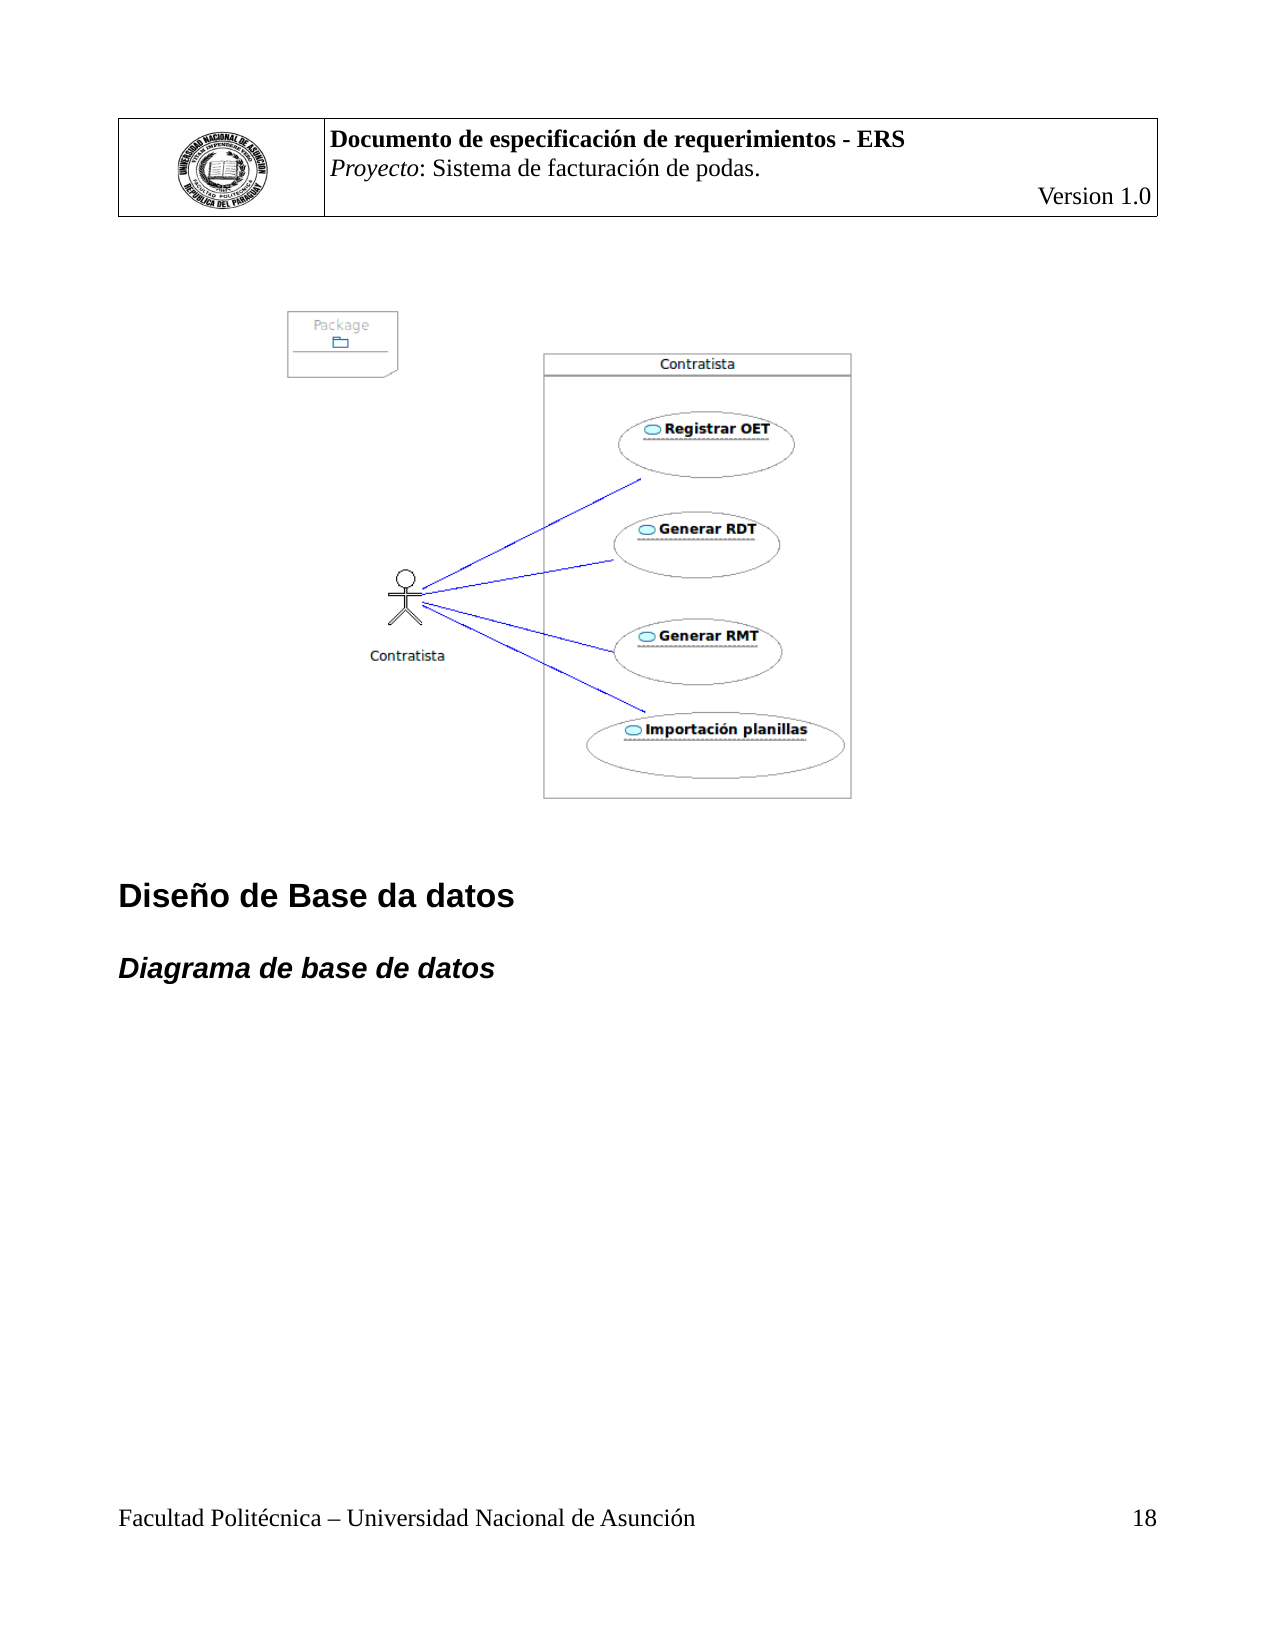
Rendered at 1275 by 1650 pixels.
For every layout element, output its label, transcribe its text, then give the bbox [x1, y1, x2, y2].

subtitle Diseño de Base da datos [118, 875, 1157, 914]
picture [276, 301, 863, 810]
picture [177, 130, 271, 213]
subtitle Diagrama de base de datos [118, 952, 1157, 985]
